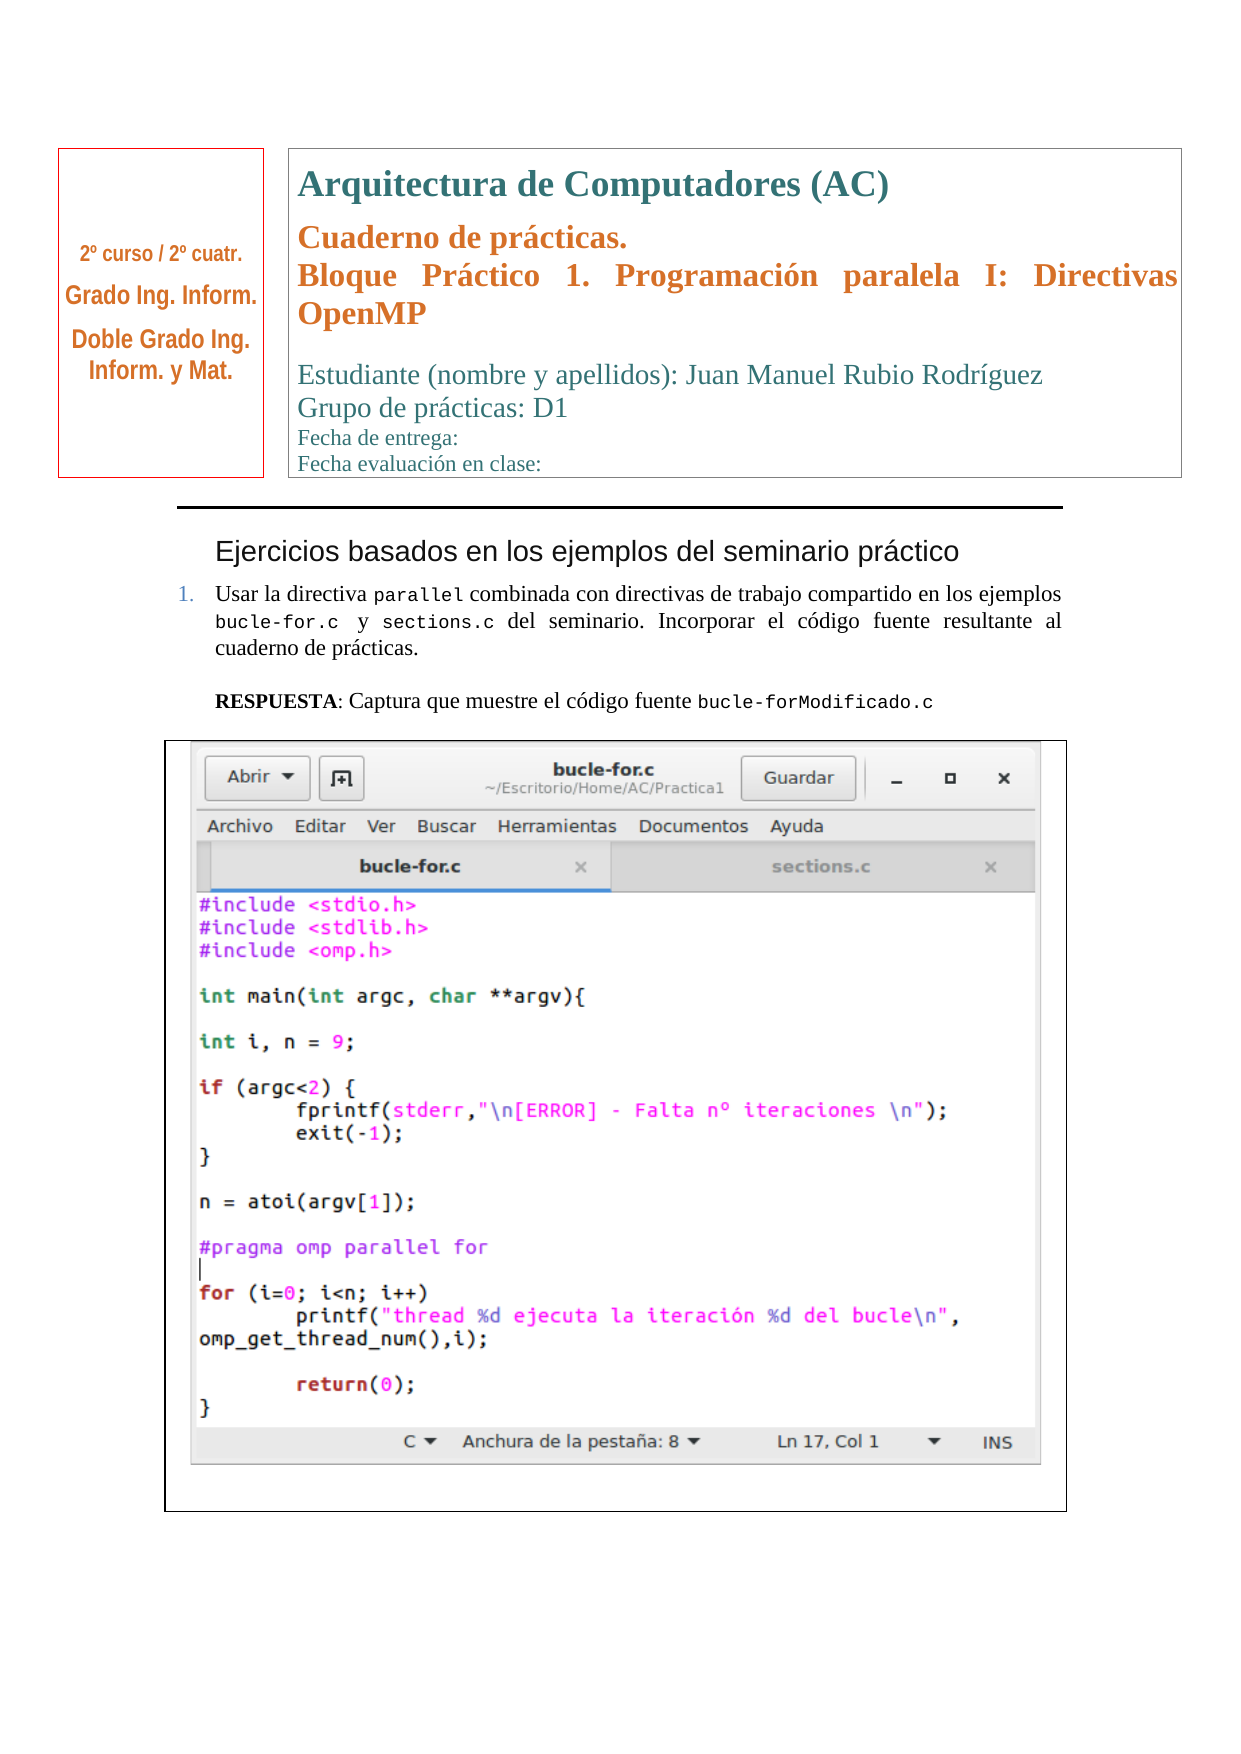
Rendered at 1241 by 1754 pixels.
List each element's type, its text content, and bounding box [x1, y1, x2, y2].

table_header [264, 148, 288, 477]
table_header 2º curso / 2º cuatr. Grado Ing. Inform. Doble Grado Ing. Inform. y Mat. [59, 149, 263, 477]
list Usar la directiva parallel combinada con directivas de trabajo compartido en los ejemplos bucle-for.c y sections.c del seminario. Incorporar el código fuente resultante al cuaderno de prácticas. [177, 580, 1063, 661]
subtitle Ejercicios basados en los ejemplos del seminario práctico [177, 534, 1063, 568]
table_header [166, 741, 1066, 1511]
text RESPUESTA: Captura que muestre el código fuente bucle-forModificado.c [215, 687, 1063, 714]
table_header Arquitectura de Computadores (AC) Cuaderno de prácticas. Bloque Práctico 1. Programación paralela I: Directivas OpenMP Estudiante (nombre y apellidos): Juan Manuel Rubio Rodríguez Grupo de prácticas: D1 Fecha de entrega: Fecha evaluación en clase: [289, 149, 1181, 477]
picture [190, 741, 1042, 1465]
